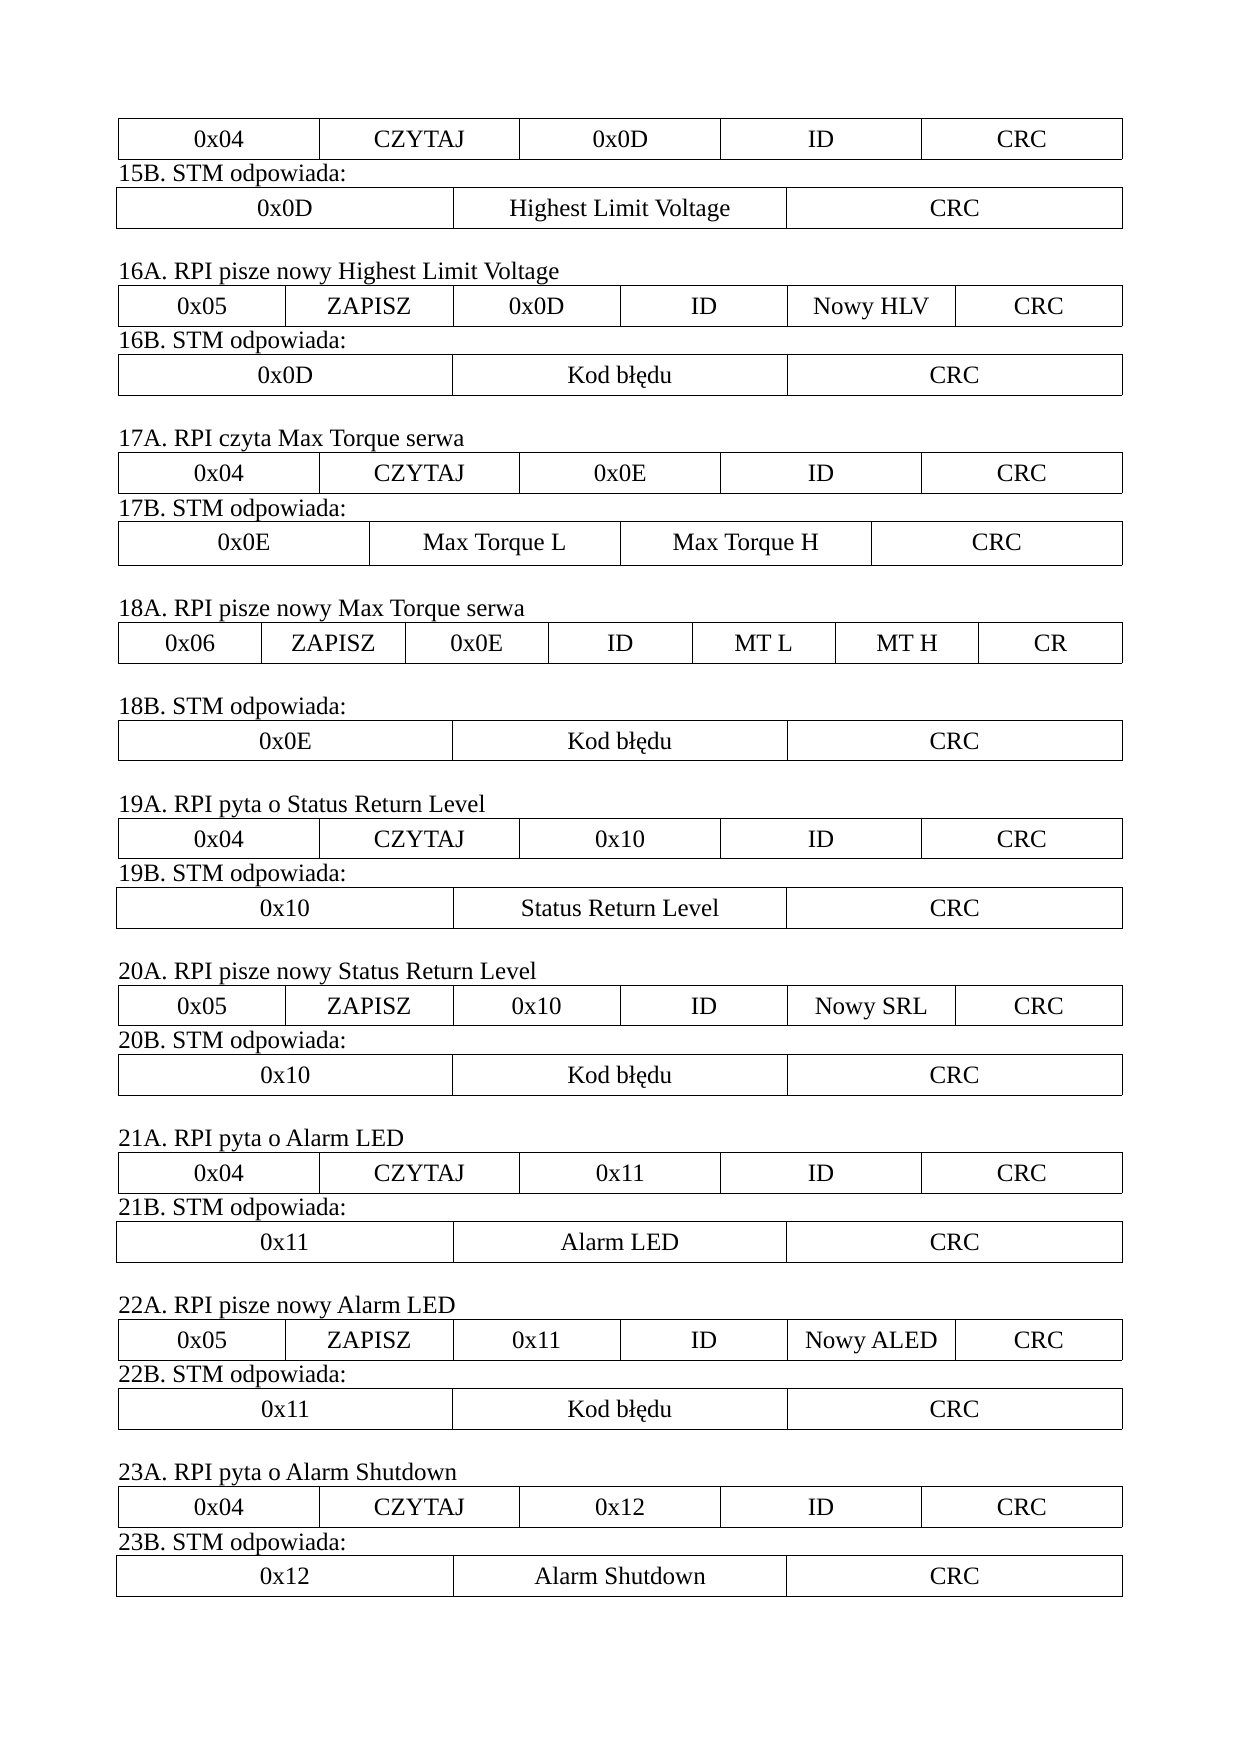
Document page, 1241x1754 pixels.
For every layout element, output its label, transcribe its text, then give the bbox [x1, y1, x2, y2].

table_header CZYTAJ [320, 453, 519, 493]
table_header ZAPISZ [286, 1320, 453, 1359]
table_header 0x11 [117, 1222, 453, 1262]
table_header ID [721, 453, 921, 493]
table_header CRC [956, 286, 1122, 326]
table_header Max Torque L [370, 522, 620, 564]
text 19A. RPI pyta o Status Return Level [118, 789, 1122, 818]
table_header CRC [788, 1389, 1122, 1429]
table_header Alarm LED [454, 1222, 786, 1262]
table_header CRC [787, 888, 1122, 927]
table_header Kod błędu [453, 721, 787, 760]
text 23A. RPI pyta o Alarm Shutdown [118, 1457, 1122, 1486]
table_header Kod błędu [453, 355, 787, 395]
table_header Max Torque H [621, 522, 871, 564]
table_header 0x04 [119, 1153, 319, 1192]
text 18B. STM odpowiada: [118, 691, 1122, 720]
table_header 0x04 [119, 453, 319, 493]
text 21B. STM odpowiada: [118, 1194, 1122, 1221]
table_header Kod błędu [453, 1389, 787, 1429]
table_header 0x04 [119, 119, 319, 158]
table_header 0x12 [520, 1487, 720, 1527]
table_header CRC [922, 453, 1122, 493]
table_header 0x10 [454, 986, 620, 1025]
text 20A. RPI pisze nowy Status Return Level [118, 956, 1122, 985]
table_header ID [621, 286, 787, 326]
table_header MT H [836, 623, 978, 662]
table_header 0x10 [117, 888, 453, 927]
table_header ID [721, 1153, 921, 1192]
table_header MT L [693, 623, 835, 662]
table_header CZYTAJ [320, 1487, 519, 1527]
table_header ZAPISZ [286, 986, 453, 1025]
table_header 0x04 [119, 819, 319, 858]
table_header Kod błędu [453, 1055, 787, 1094]
table_header CRC [787, 188, 1122, 228]
text 22B. STM odpowiada: [118, 1361, 1122, 1388]
table_header CZYTAJ [320, 119, 519, 158]
text 21A. RPI pyta o Alarm LED [118, 1123, 1122, 1152]
table_header 0x11 [520, 1153, 720, 1192]
table_header 0x12 [117, 1556, 453, 1596]
table_header 0x05 [119, 286, 285, 326]
table_header 0x11 [454, 1320, 620, 1359]
table_header 0x11 [119, 1389, 452, 1429]
table_header CRC [956, 986, 1122, 1025]
table_header CZYTAJ [320, 819, 519, 858]
table_header ZAPISZ [286, 286, 453, 326]
table_header Nowy SRL [788, 986, 955, 1025]
table_header CRC [788, 721, 1122, 760]
table_header Alarm Shutdown [454, 1556, 786, 1596]
text 23B. STM odpowiada: [118, 1528, 1122, 1555]
table_header 0x10 [119, 1055, 452, 1094]
table_header CR [979, 623, 1122, 662]
text 15B. STM odpowiada: [118, 160, 1122, 187]
text 17B. STM odpowiada: [118, 494, 1122, 521]
table_header CRC [872, 522, 1122, 564]
table_header CRC [787, 1222, 1122, 1262]
text 16B. STM odpowiada: [118, 327, 1122, 354]
text 19B. STM odpowiada: [118, 859, 1122, 887]
table_header 0x0D [520, 119, 720, 158]
table_header CRC [922, 119, 1122, 158]
table_header 0x04 [119, 1487, 319, 1527]
table_header 0x0E [119, 721, 452, 760]
table_header 0x10 [520, 819, 720, 858]
table_header 0x06 [119, 623, 261, 662]
table_header 0x05 [119, 986, 285, 1025]
table_header 0x0E [406, 623, 548, 662]
table_header CRC [788, 355, 1122, 395]
text 20B. STM odpowiada: [118, 1026, 1122, 1054]
table_header CRC [788, 1055, 1122, 1094]
table_header ID [721, 1487, 921, 1527]
table_header 0x05 [119, 1320, 285, 1359]
text 18A. RPI pisze nowy Max Torque serwa [118, 593, 1122, 622]
table_header CRC [922, 1153, 1122, 1192]
table_header 0x0E [520, 453, 720, 493]
table_header ID [721, 119, 921, 158]
table_header CRC [956, 1320, 1122, 1359]
table_header Nowy ALED [788, 1320, 955, 1359]
table_header Nowy HLV [788, 286, 955, 326]
text 16A. RPI pisze nowy Highest Limit Voltage [118, 256, 1122, 285]
table_header 0x0D [117, 188, 453, 228]
text 22A. RPI pisze nowy Alarm LED [118, 1290, 1122, 1319]
table_header ID [721, 819, 921, 858]
table_header CRC [922, 819, 1122, 858]
table_header ZAPISZ [262, 623, 405, 662]
table_header CZYTAJ [320, 1153, 519, 1192]
table_header Status Return Level [454, 888, 786, 927]
table_header 0x0D [454, 286, 620, 326]
table_header 0x0D [119, 355, 452, 395]
table_header ID [621, 1320, 787, 1359]
table_header CRC [787, 1556, 1122, 1596]
table_header Highest Limit Voltage [454, 188, 786, 228]
table_header 0x0E [119, 522, 369, 564]
table_header CRC [922, 1487, 1122, 1527]
table_header ID [549, 623, 692, 662]
text 17A. RPI czyta Max Torque serwa [118, 423, 1122, 452]
table_header ID [621, 986, 787, 1025]
